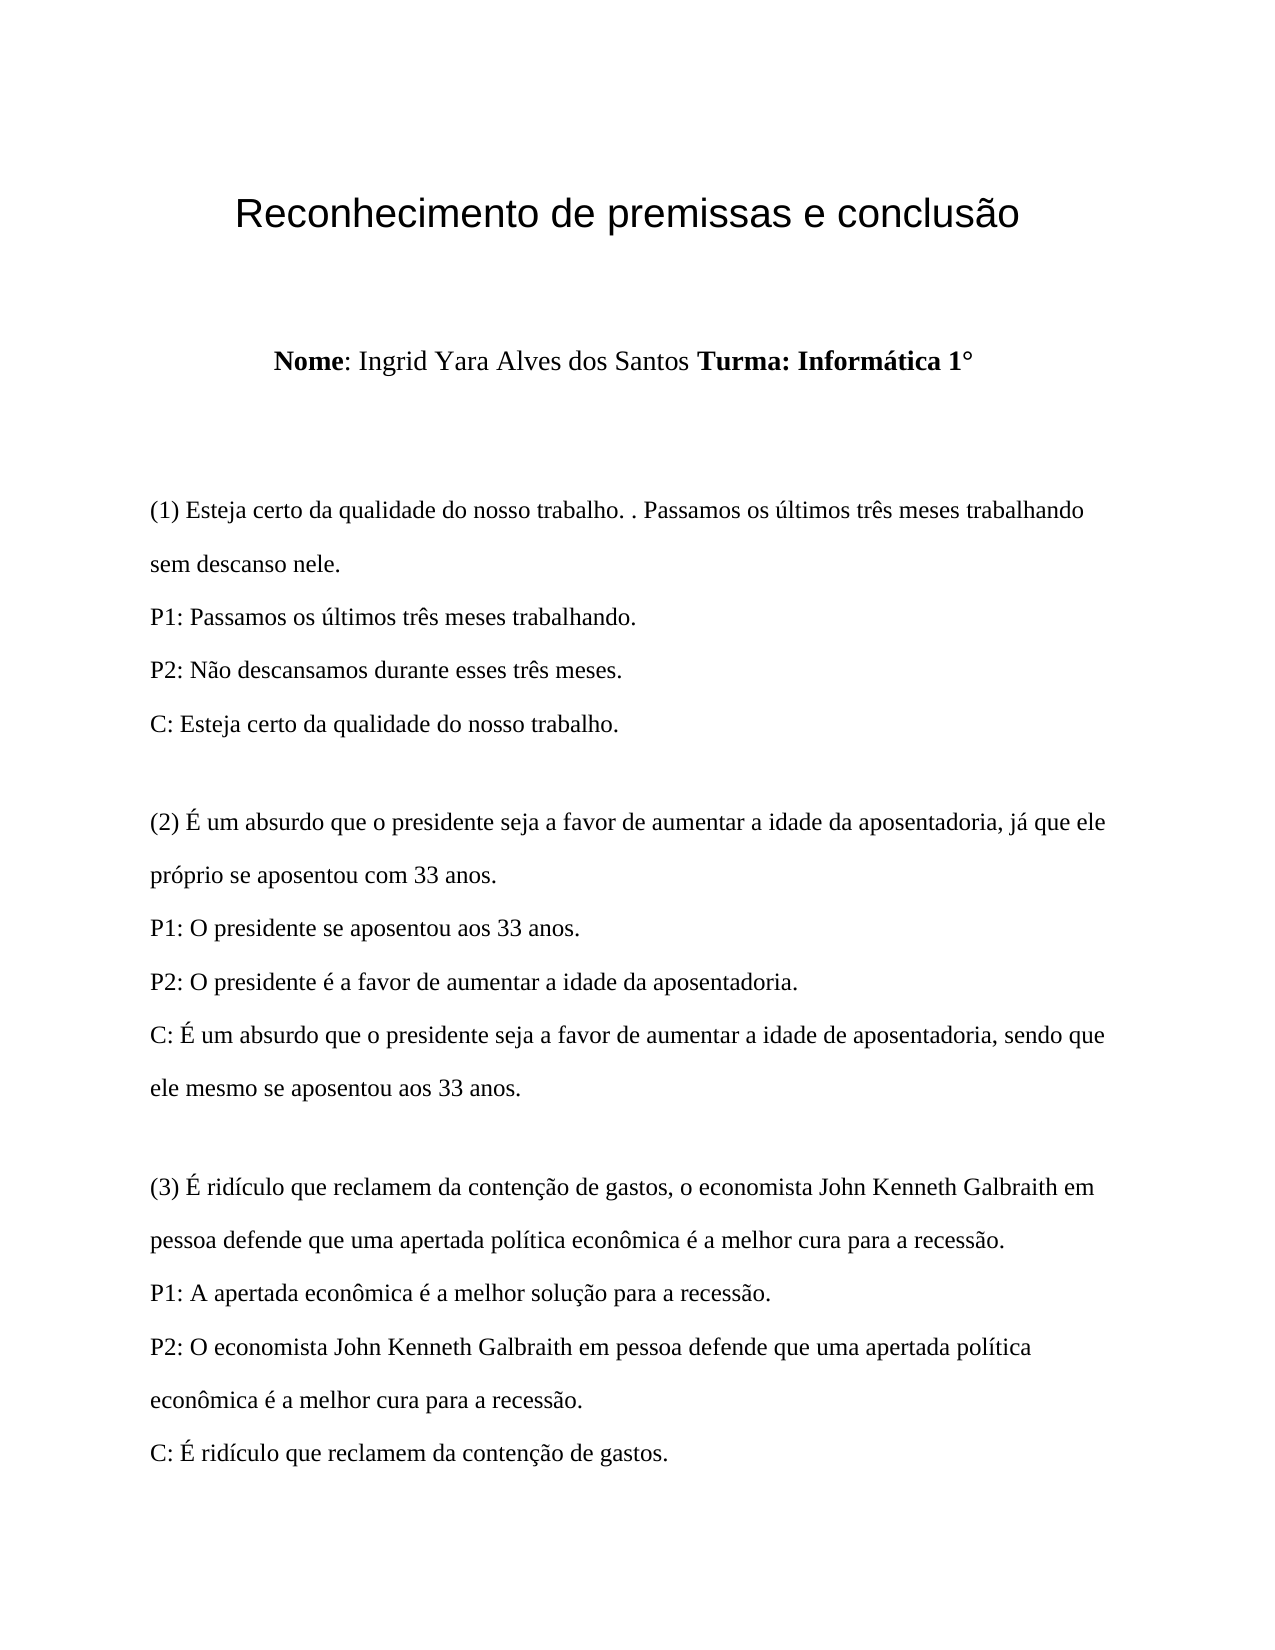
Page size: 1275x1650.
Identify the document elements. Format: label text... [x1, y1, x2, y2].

text P1: A apertada econômica é a melhor solução para a recessão. [150, 1278, 772, 1307]
text P2: O presidente é a favor de aumentar a idade da aposentadoria. [150, 967, 798, 996]
text P1: Passamos os últimos três meses trabalhando. [150, 602, 637, 631]
text Reconhecimento de premissas e conclusão [234, 189, 1040, 236]
text próprio se aposentou com 33 anos. [150, 860, 497, 889]
text (1) Esteja certo da qualidade do nosso trabalho. . Passamos os últimos três meses trabalhando [150, 495, 1123, 524]
text (2) É um absurdo que o presidente seja a favor de aumentar a idade da aposentadoria, já que ele [150, 807, 1124, 836]
text C: É ridículo que reclamem da contenção de gastos. [150, 1438, 669, 1467]
text Nome: Ingrid Yara Alves dos Santos Turma: Informática 1° [273, 344, 999, 377]
text C: Esteja certo da qualidade do nosso trabalho. [150, 709, 619, 737]
text P2: Não descansamos durante esses três meses. [150, 655, 623, 684]
text P2: O economista John Kenneth Galbraith em pessoa defende que uma apertada política [150, 1332, 1124, 1361]
text P1: O presidente se aposentou aos 33 anos. [150, 913, 581, 942]
text ele mesmo se aposentou aos 33 anos. [150, 1073, 522, 1102]
text C: É um absurdo que o presidente seja a favor de aumentar a idade de aposentadoria, sendo que [150, 1020, 1124, 1049]
text econômica é a melhor cura para a recessão. [150, 1385, 583, 1414]
text sem descanso nele. [150, 549, 341, 577]
text pessoa defende que uma apertada política econômica é a melhor cura para a recessão. [150, 1225, 1006, 1254]
text (3) É ridículo que reclamem da contenção de gastos, o economista John Kenneth Galbraith em [150, 1172, 1124, 1201]
